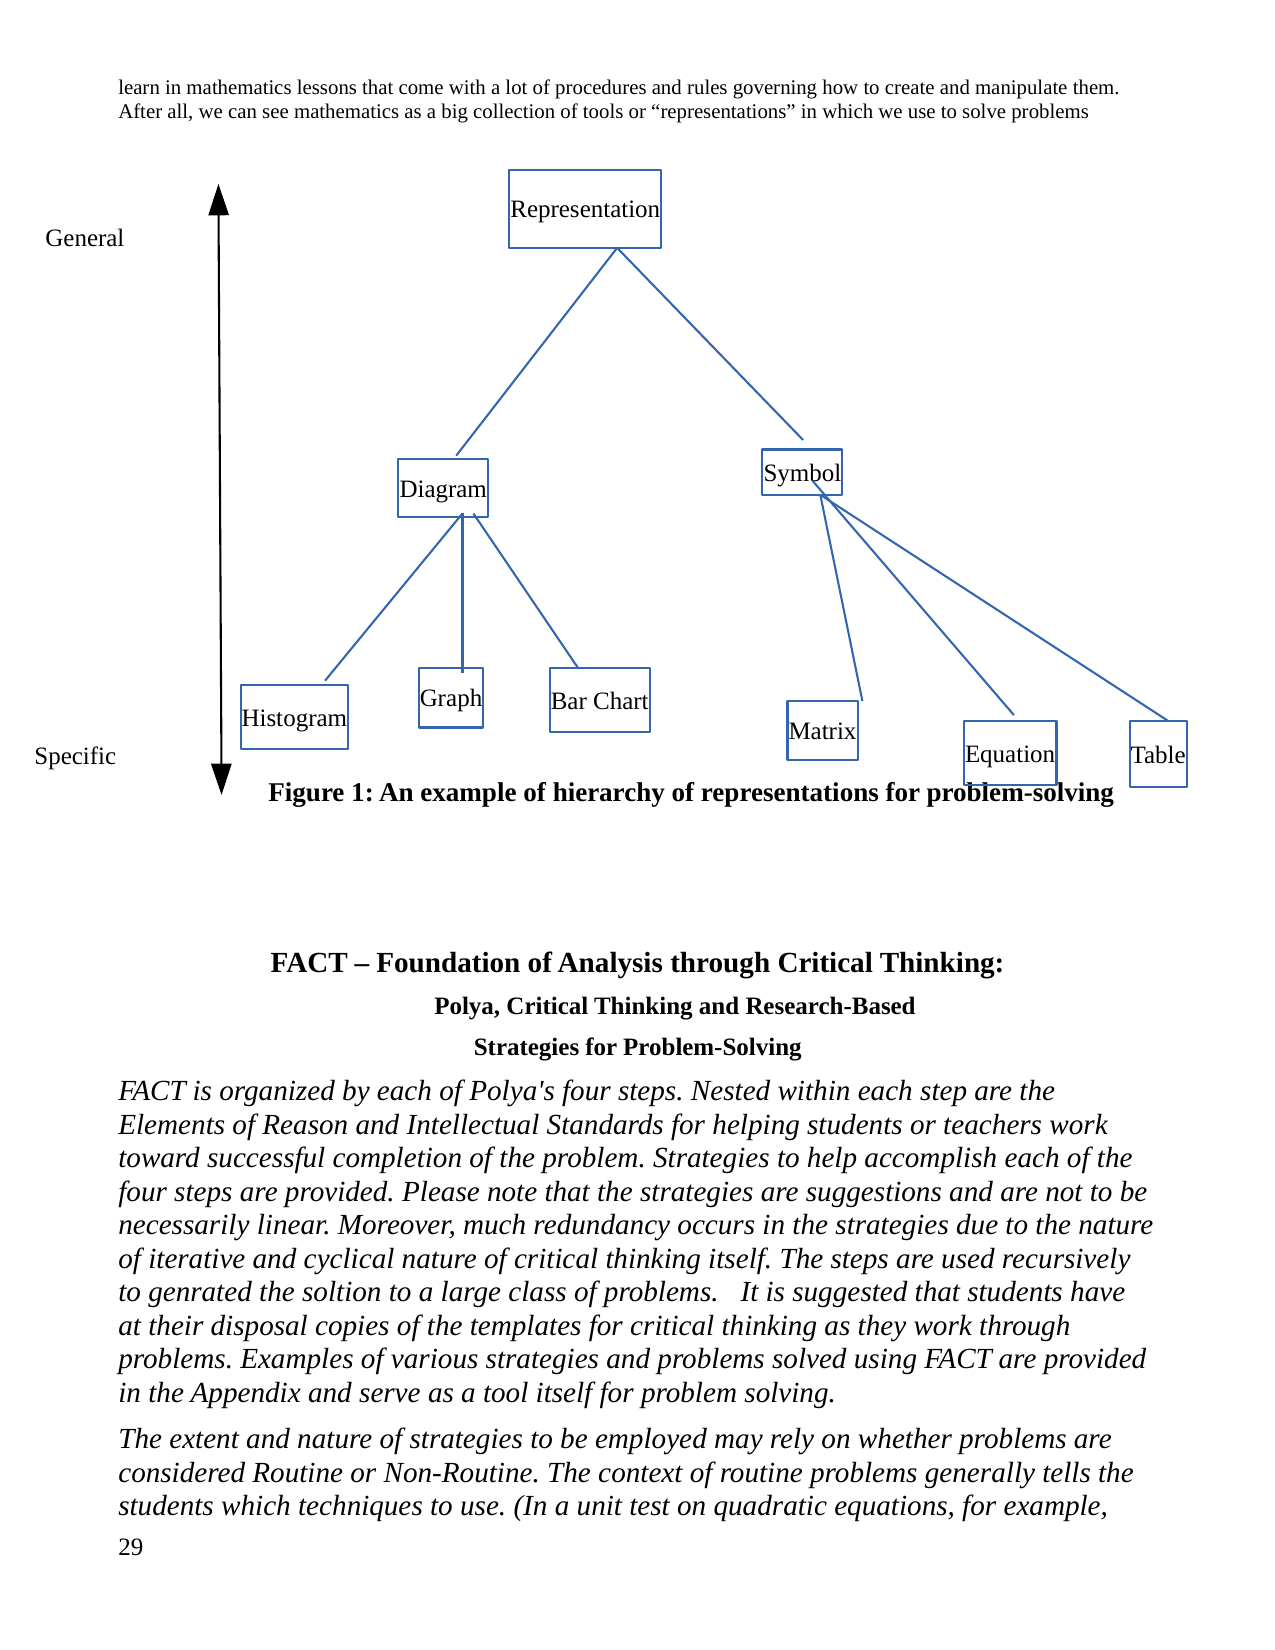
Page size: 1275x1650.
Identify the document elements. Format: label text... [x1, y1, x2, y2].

text learn in mathematics lessons that come with a lot of procedures and rules governing how to create and manipulate them. After all, we can see mathematics as a big collection of tools or “representations” in which we use to solve problems [118, 75, 1157, 123]
text FACT – Foundation of Analysis through Critical Thinking: [118, 945, 1157, 978]
text FACT is organized by each of Polya's four steps. Nested within each step are the Elements of Reason and Intellectual Standards for helping students or teachers work toward successful completion of the problem. Strategies to help accomplish each of the four steps are provided. Please note that the strategies are suggestions and are not to be necessarily linear. Moreover, much redundancy occurs in the strategies due to the nature of iterative and cyclical nature of critical thinking itself. The steps are used recursively to genrated the soltion to a large class of problems. It is suggested that students have at their disposal copies of the templates for critical thinking as they work through problems. Examples of various strategies and problems solved using FACT are provided in the Appendix and serve as a tool itself for problem solving. [118, 1073, 1157, 1409]
text Polya, Critical Thinking and Research-Based [118, 991, 1157, 1019]
text Strategies for Problem-Solving [118, 1032, 1157, 1061]
text The extent and nature of strategies to be employed may rely on whether problems are considered Routine or Non-Routine. The context of routine problems generally tells the students which techniques to use. (In a unit test on quadratic equations, for example, [118, 1421, 1157, 1522]
text Figure 1: An example of hierarchy of representations for problem-solving [118, 776, 1157, 824]
